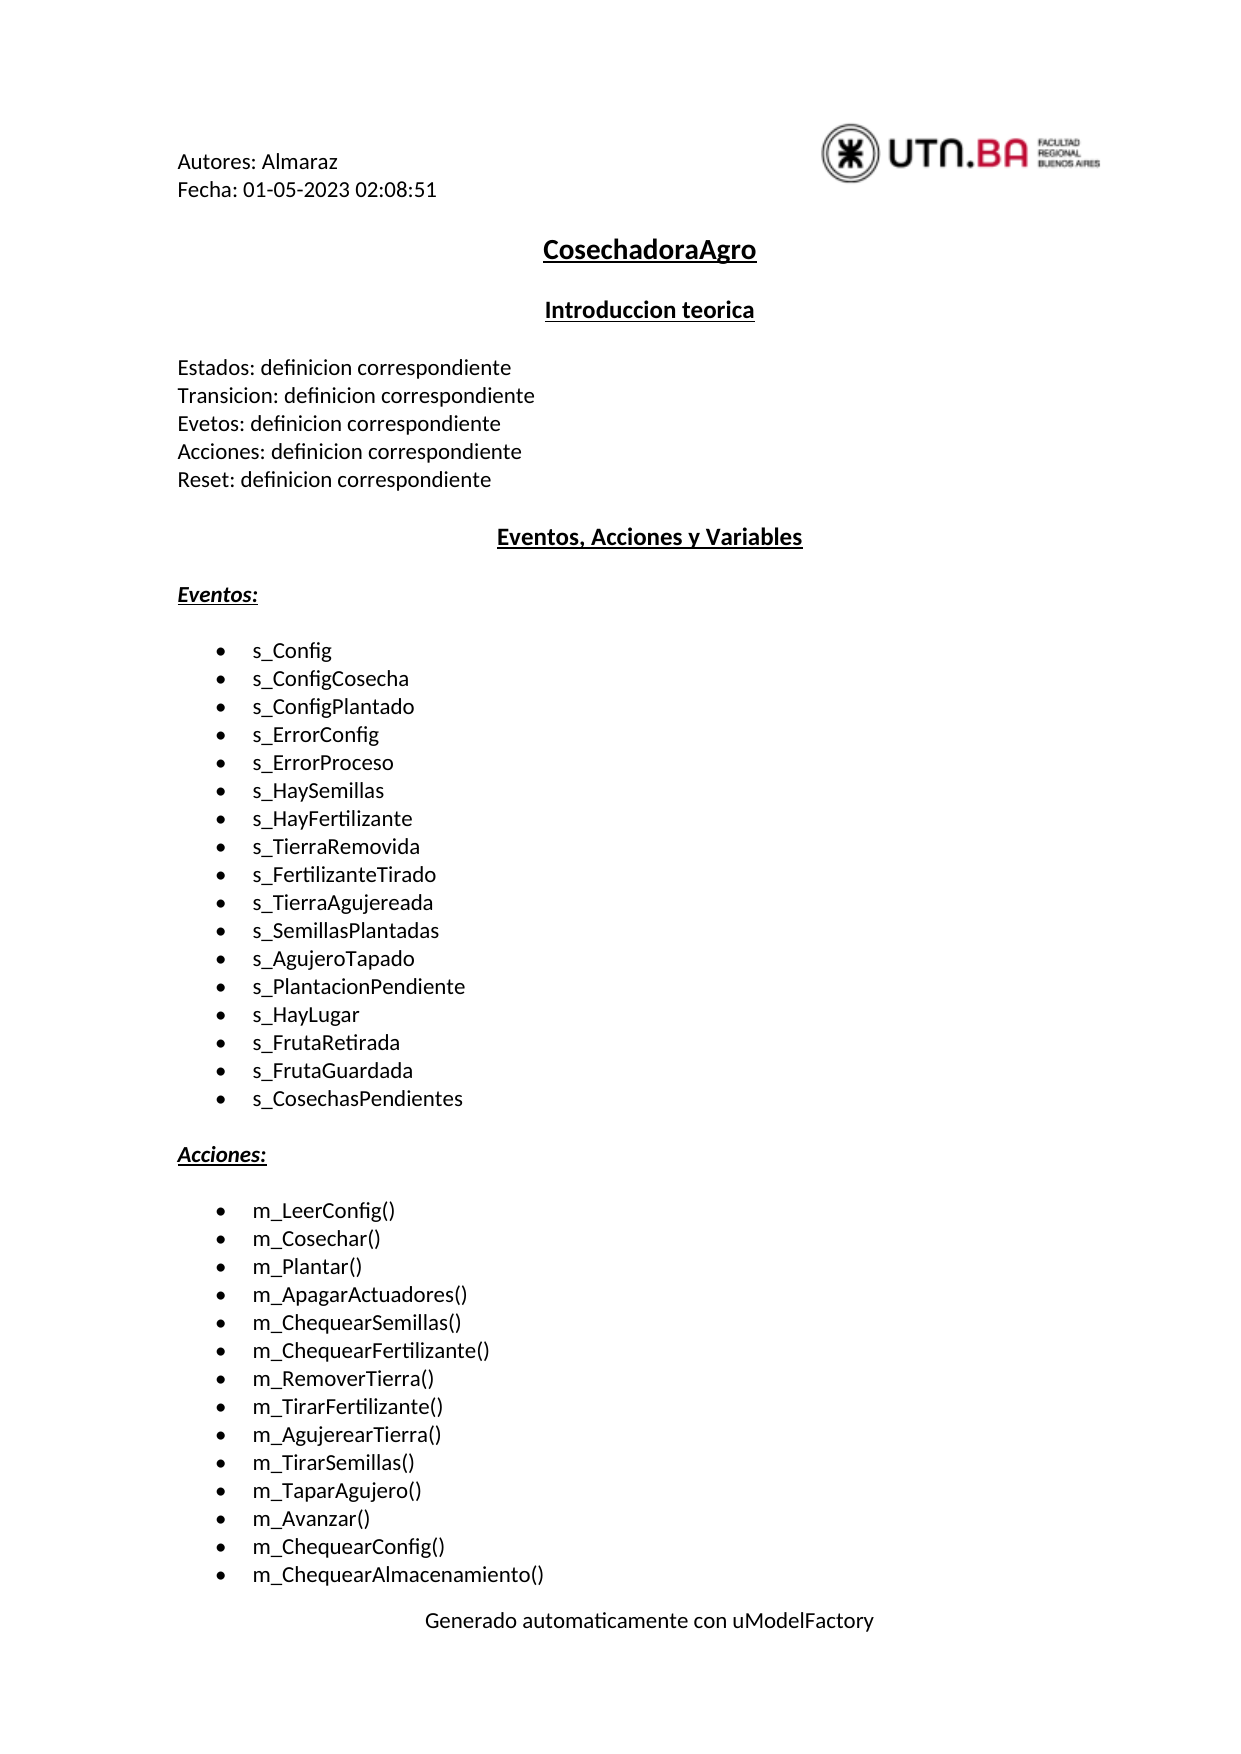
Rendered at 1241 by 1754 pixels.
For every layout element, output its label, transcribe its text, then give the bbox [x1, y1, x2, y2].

text Eventos, Acciones y Variables [177, 521, 1122, 552]
list s_PlantacionPendiente [215, 972, 1122, 1000]
list s_Config [215, 636, 1122, 664]
list s_TierraAgujereada [215, 888, 1122, 916]
list s_HayFertilizante [215, 804, 1122, 832]
list s_SemillasPlantadas [215, 916, 1122, 944]
list m_TirarFertilizante() [215, 1392, 1122, 1420]
list m_AgujerearTierra() [215, 1420, 1122, 1448]
list s_ErrorProceso [215, 748, 1122, 776]
text Introduccion teorica [177, 294, 1122, 325]
list m_TirarSemillas() [215, 1448, 1122, 1476]
list s_HayLugar [215, 1000, 1122, 1028]
list s_FertilizanteTirado [215, 860, 1122, 888]
list m_ApagarActuadores() [215, 1280, 1122, 1308]
list m_LeerConfig() [215, 1196, 1122, 1224]
list m_ChequearAlmacenamiento() [215, 1561, 1122, 1588]
text Evetos: definicion correspondiente [177, 409, 1122, 437]
list s_ErrorConfig [215, 720, 1122, 748]
picture [809, 118, 1122, 189]
list s_HaySemillas [215, 776, 1122, 804]
text Acciones: [177, 1140, 1122, 1168]
text Eventos: [177, 580, 1122, 608]
list s_FrutaGuardada [215, 1056, 1122, 1084]
list m_ChequearFertilizante() [215, 1336, 1122, 1364]
list s_CosechasPendientes [215, 1084, 1122, 1112]
text Transicion: definicion correspondiente [177, 381, 1122, 409]
list s_TierraRemovida [215, 832, 1122, 860]
list m_RemoverTierra() [215, 1364, 1122, 1392]
text Estados: definicion correspondiente [177, 353, 1122, 381]
list s_FrutaRetirada [215, 1028, 1122, 1056]
text Reset: definicion correspondiente [177, 465, 1122, 493]
list m_TaparAgujero() [215, 1476, 1122, 1504]
list m_Cosechar() [215, 1224, 1122, 1252]
list m_ChequearConfig() [215, 1532, 1122, 1561]
list s_ConfigCosecha [215, 664, 1122, 692]
list s_AgujeroTapado [215, 944, 1122, 972]
list m_Plantar() [215, 1252, 1122, 1280]
list m_ChequearSemillas() [215, 1308, 1122, 1336]
list s_ConfigPlantado [215, 692, 1122, 720]
text Acciones: definicion correspondiente [177, 437, 1122, 465]
list m_Avanzar() [215, 1504, 1122, 1532]
text CosechadoraAgro [177, 231, 1122, 267]
